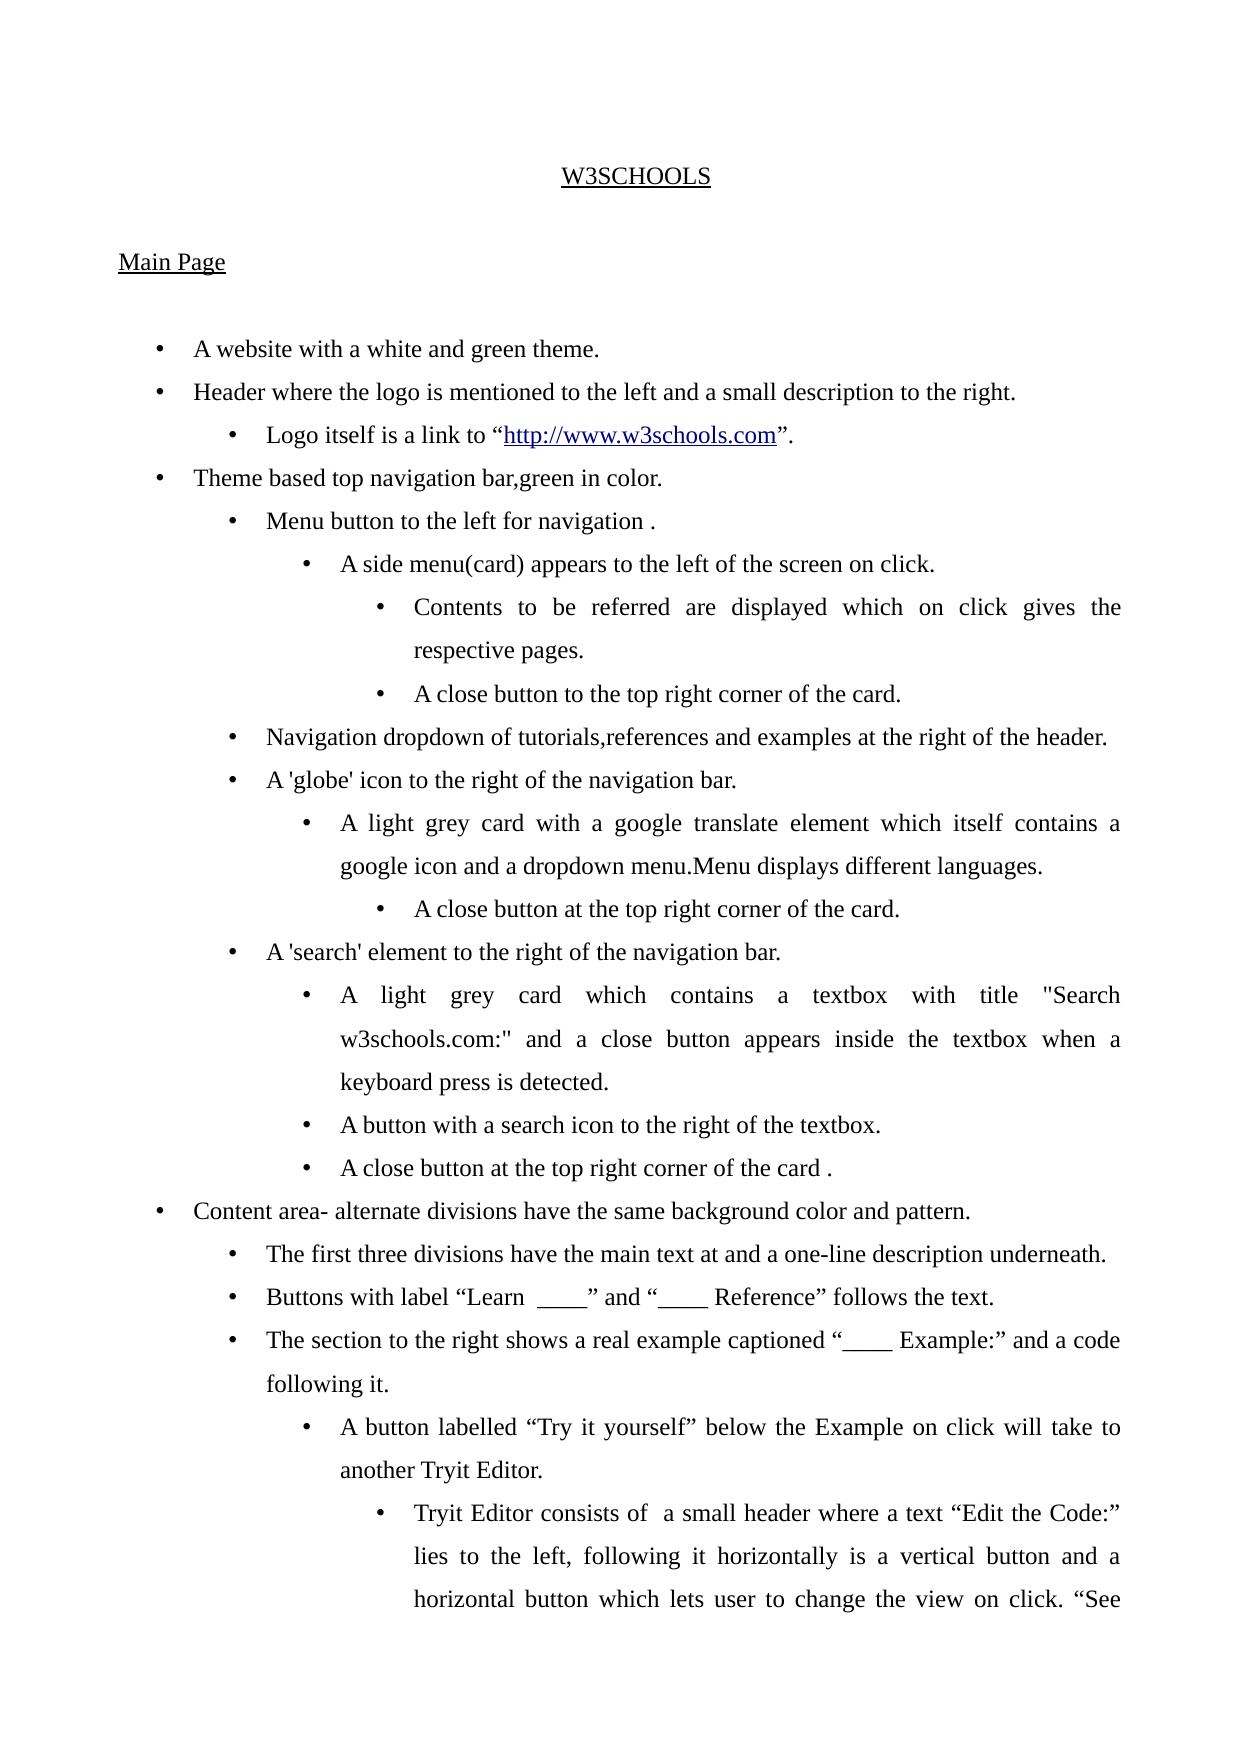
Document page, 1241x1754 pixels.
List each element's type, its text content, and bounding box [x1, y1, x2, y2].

list A website with a white and green theme. [156, 334, 1122, 362]
list The first three divisions have the main text at and a one-line description underneath. [228, 1239, 1122, 1268]
list Theme based top navigation bar,green in color. [156, 463, 1122, 492]
list Logo itself is a link to “http://www.w3schools.com”. [228, 420, 1122, 449]
list A close button to the top right corner of the card. [376, 679, 1122, 707]
list A button labelled “Try it yourself” below the Example on click will take to another Tryit Editor. [302, 1412, 1122, 1484]
list Tryit Editor consists of a small header where a text “Edit the Code:” lies to the left, following it horizontally is a vertical button and a horizontal button which lets user to change the view on click. “See [376, 1498, 1122, 1613]
list Navigation dropdown of tutorials,references and examples at the right of the header. [228, 722, 1122, 751]
list A close button at the top right corner of the card . [302, 1153, 1122, 1182]
list A close button at the top right corner of the card. [376, 894, 1122, 923]
list Header where the logo is mentioned to the left and a small description to the right. [156, 377, 1122, 406]
text Main Page [118, 247, 1122, 276]
list Content area- alternate divisions have the same background color and pattern. [156, 1196, 1122, 1225]
list A side menu(card) appears to the left of the screen on click. [302, 549, 1122, 578]
text W3SCHOOLS [561, 161, 1122, 190]
list Menu button to the left for navigation . [228, 506, 1122, 535]
list The section to the right shows a real example captioned “____ Example:” and a code following it. [228, 1326, 1122, 1397]
list A light grey card with a google translate element which itself contains a google icon and a dropdown menu.Menu displays different languages. [302, 808, 1122, 880]
list A light grey card which contains a textbox with title "Search w3schools.com:" and a close button appears inside the textbox when a keyboard press is detected. [302, 981, 1122, 1096]
list A 'globe' icon to the right of the navigation bar. [228, 765, 1122, 794]
list A button with a search icon to the right of the textbox. [302, 1110, 1122, 1139]
list Contents to be referred are displayed which on click gives the respective pages. [376, 592, 1122, 664]
list A 'search' element to the right of the navigation bar. [228, 937, 1122, 966]
list Buttons with label “Learn ____” and “____ Reference” follows the text. [228, 1282, 1122, 1311]
